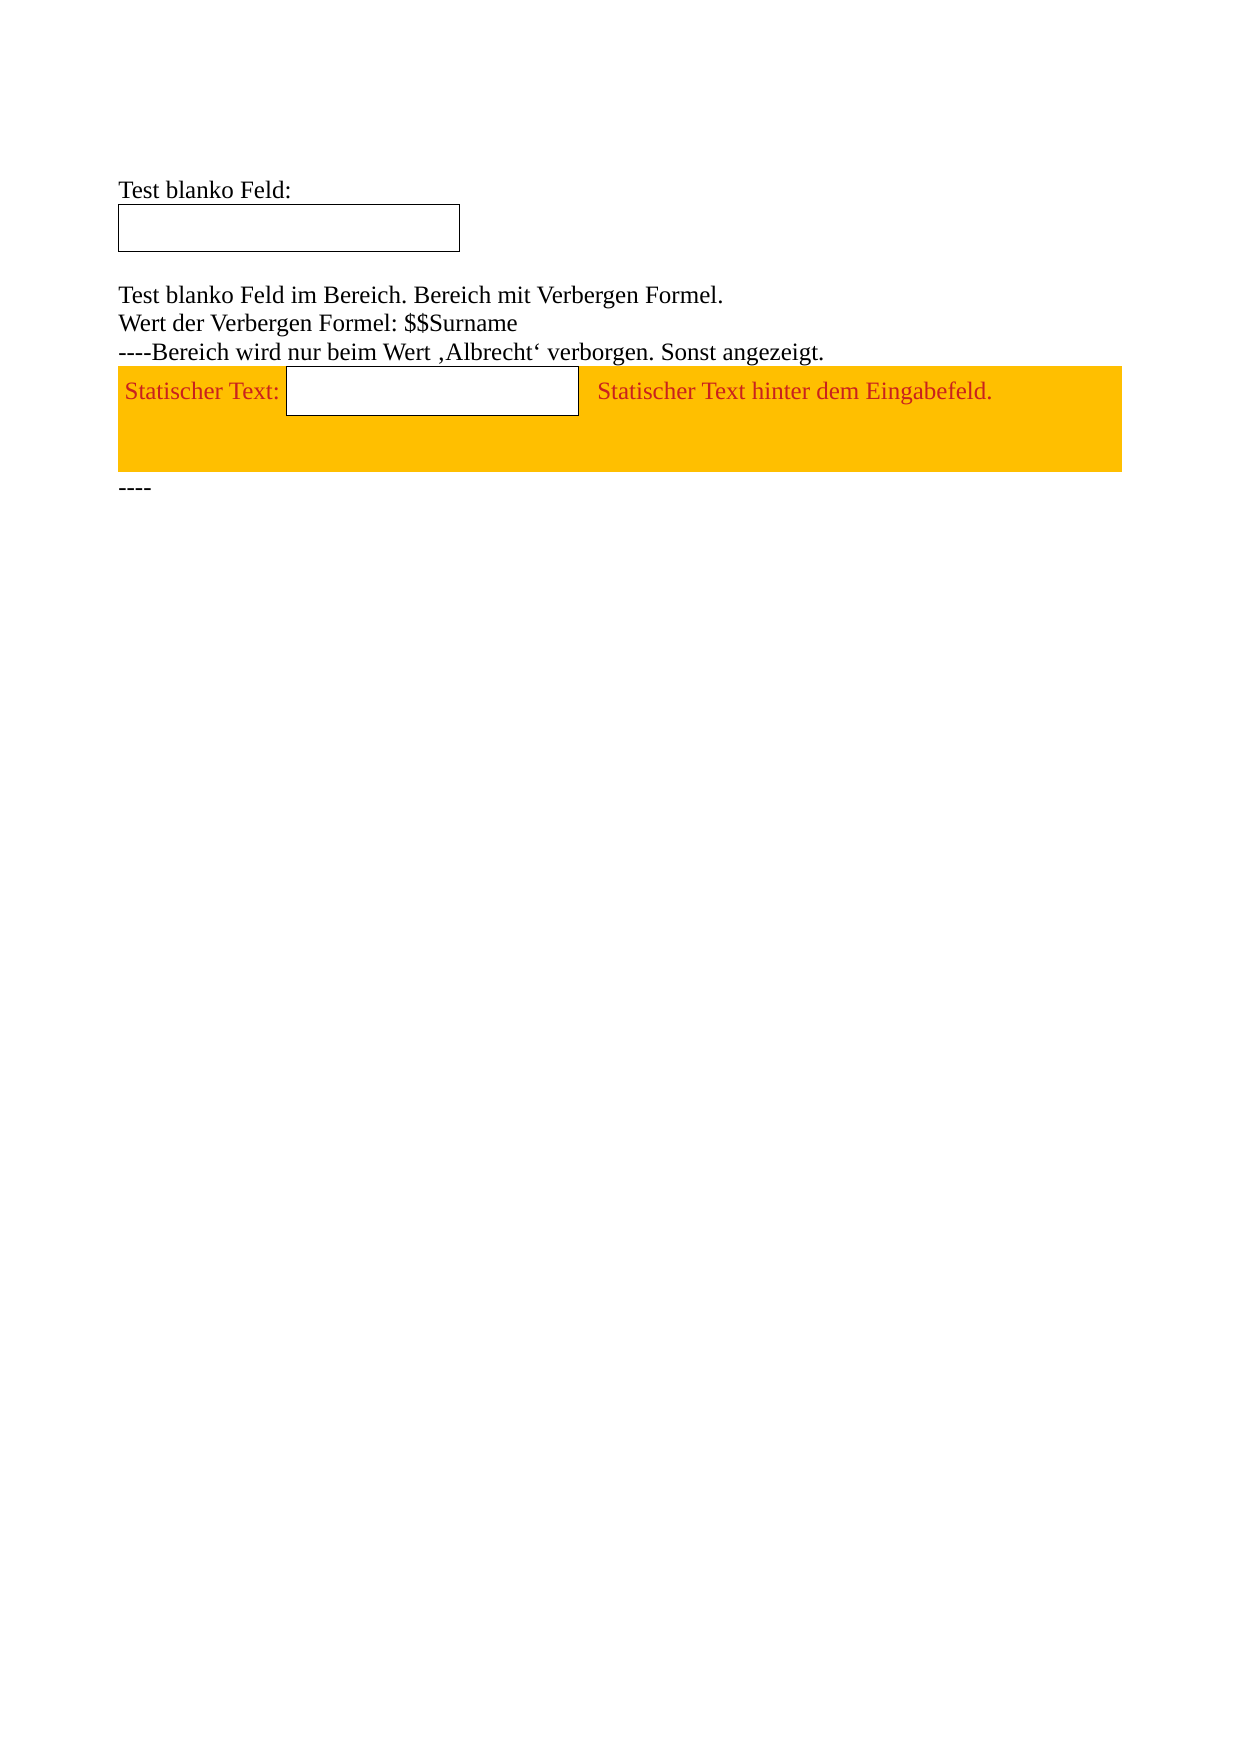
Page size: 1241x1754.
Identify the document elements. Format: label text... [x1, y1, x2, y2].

text Statischer Text: Statischer Text hinter dem Eingabefeld. [118, 366, 1122, 472]
text ----Bereich wird nur beim Wert ‚Albrecht‘ verborgen. Sonst angezeigt. [118, 337, 1122, 366]
text Test blanko Feld im Bereich. Bereich mit Verbergen Formel. [118, 280, 1122, 308]
text Test blanko Feld: [118, 176, 1122, 204]
text Wert der Verbergen Formel: $$Surname [118, 308, 1122, 337]
text ---- [118, 472, 1122, 501]
